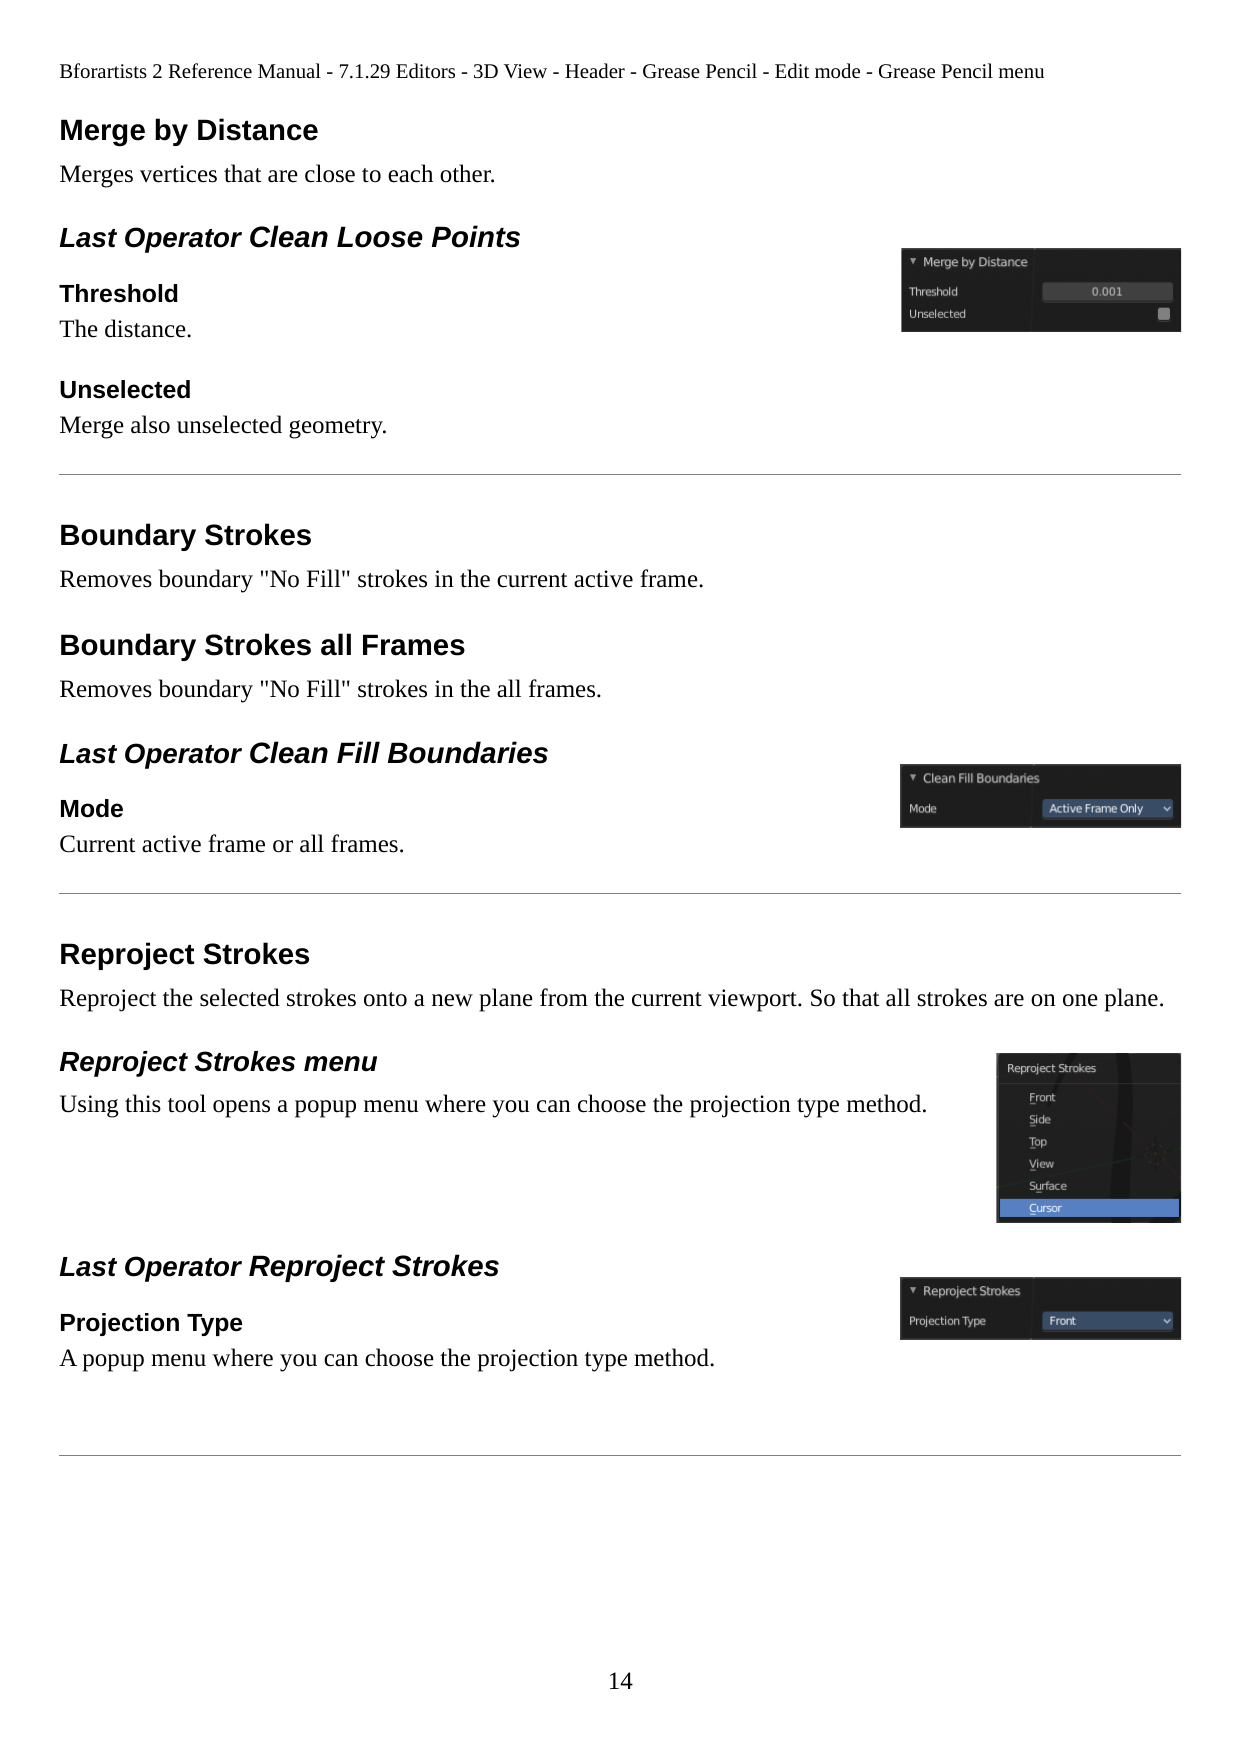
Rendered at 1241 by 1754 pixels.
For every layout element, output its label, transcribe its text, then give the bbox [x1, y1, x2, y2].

picture [901, 248, 1182, 332]
text Removes boundary "No Fill" strokes in the current active frame. [59, 564, 1181, 593]
subtitle Last Operator Clean Loose Points [59, 220, 1181, 254]
text Using this tool opens a popup menu where you can choose the projection type method. [59, 1089, 996, 1118]
text Reproject the selected strokes onto a new plane from the current viewport. So that all strokes are on one plane. [59, 983, 1181, 1012]
subtitle Reproject Strokes menu [59, 1045, 1181, 1077]
subtitle Last Operator Clean Fill Boundaries [59, 736, 1181, 769]
subtitle Merge by Distance [59, 113, 1181, 146]
text Merges vertices that are close to each other. [59, 159, 1181, 188]
picture [900, 764, 1182, 828]
text The distance. [59, 314, 1181, 343]
subtitle Boundary Strokes [59, 518, 1181, 552]
picture [996, 1053, 1182, 1223]
subtitle Projection Type [59, 1308, 900, 1336]
text Merge also unselected geometry. [59, 410, 1181, 439]
text Current active frame or all frames. [59, 829, 1181, 858]
text A popup menu where you can choose the projection type method. [59, 1343, 1181, 1371]
subtitle Unselected [59, 376, 1181, 404]
subtitle Boundary Strokes all Frames [59, 628, 1181, 662]
subtitle Threshold [59, 279, 901, 308]
subtitle Last Operator Reproject Strokes [59, 1249, 1181, 1283]
text Removes boundary "No Fill" strokes in the all frames. [59, 674, 1181, 703]
picture [900, 1277, 1182, 1340]
subtitle Mode [59, 794, 900, 823]
subtitle Reproject Strokes [59, 937, 1181, 971]
